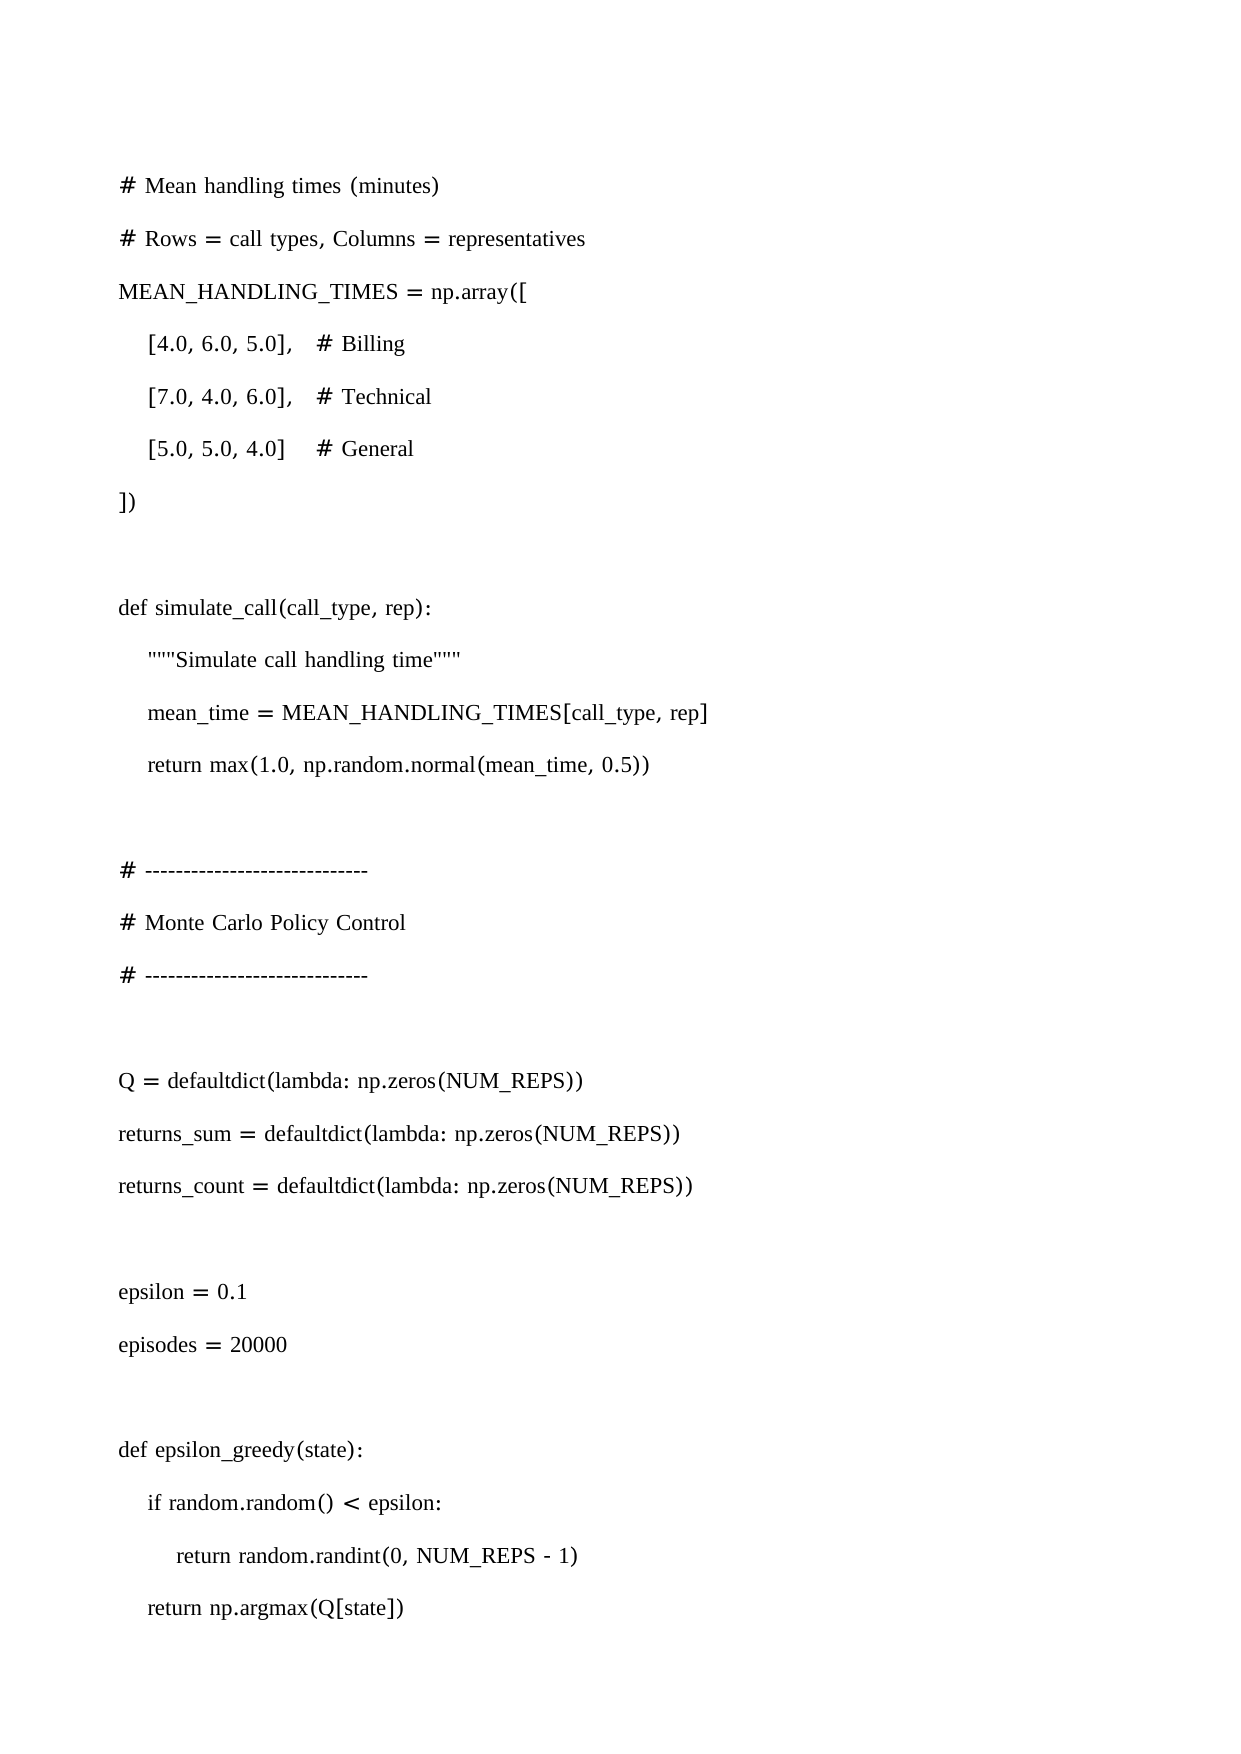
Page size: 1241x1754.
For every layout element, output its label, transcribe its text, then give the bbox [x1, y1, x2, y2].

text if random.random() < epsilon: [118, 1488, 1122, 1515]
text [7.0, 4.0, 6.0], # Technical [118, 382, 1122, 409]
text # Mean handling times (minutes) [118, 171, 1122, 199]
text episodes = 20000 [118, 1329, 1122, 1357]
text return np.argmax(Q[state]) [118, 1593, 1122, 1621]
text MEAN_HANDLING_TIMES = np.array([ [118, 276, 1122, 304]
text # Rows = call types, Columns = representatives [118, 224, 1122, 251]
text # ----------------------------- [118, 961, 1122, 988]
text Q = defaultdict(lambda: np.zeros(NUM_REPS)) [118, 1066, 1122, 1094]
text # ----------------------------- [118, 856, 1122, 883]
text [5.0, 5.0, 4.0] # General [118, 434, 1122, 462]
text epsilon = 0.1 [118, 1277, 1122, 1304]
text # Monte Carlo Policy Control [118, 908, 1122, 936]
text returns_count = defaultdict(lambda: np.zeros(NUM_REPS)) [118, 1171, 1122, 1199]
text ]) [118, 487, 1122, 514]
text return max(1.0, np.random.normal(mean_time, 0.5)) [118, 750, 1122, 778]
text def simulate_call(call_type, rep): [118, 592, 1122, 620]
text mean_time = MEAN_HANDLING_TIMES[call_type, rep] [118, 697, 1122, 725]
text def epsilon_greedy(state): [118, 1435, 1122, 1463]
text [4.0, 6.0, 5.0], # Billing [118, 329, 1122, 357]
text return random.randint(0, NUM_REPS - 1) [118, 1540, 1122, 1568]
text returns_sum = defaultdict(lambda: np.zeros(NUM_REPS)) [118, 1119, 1122, 1146]
text """Simulate call handling time""" [118, 645, 1122, 672]
